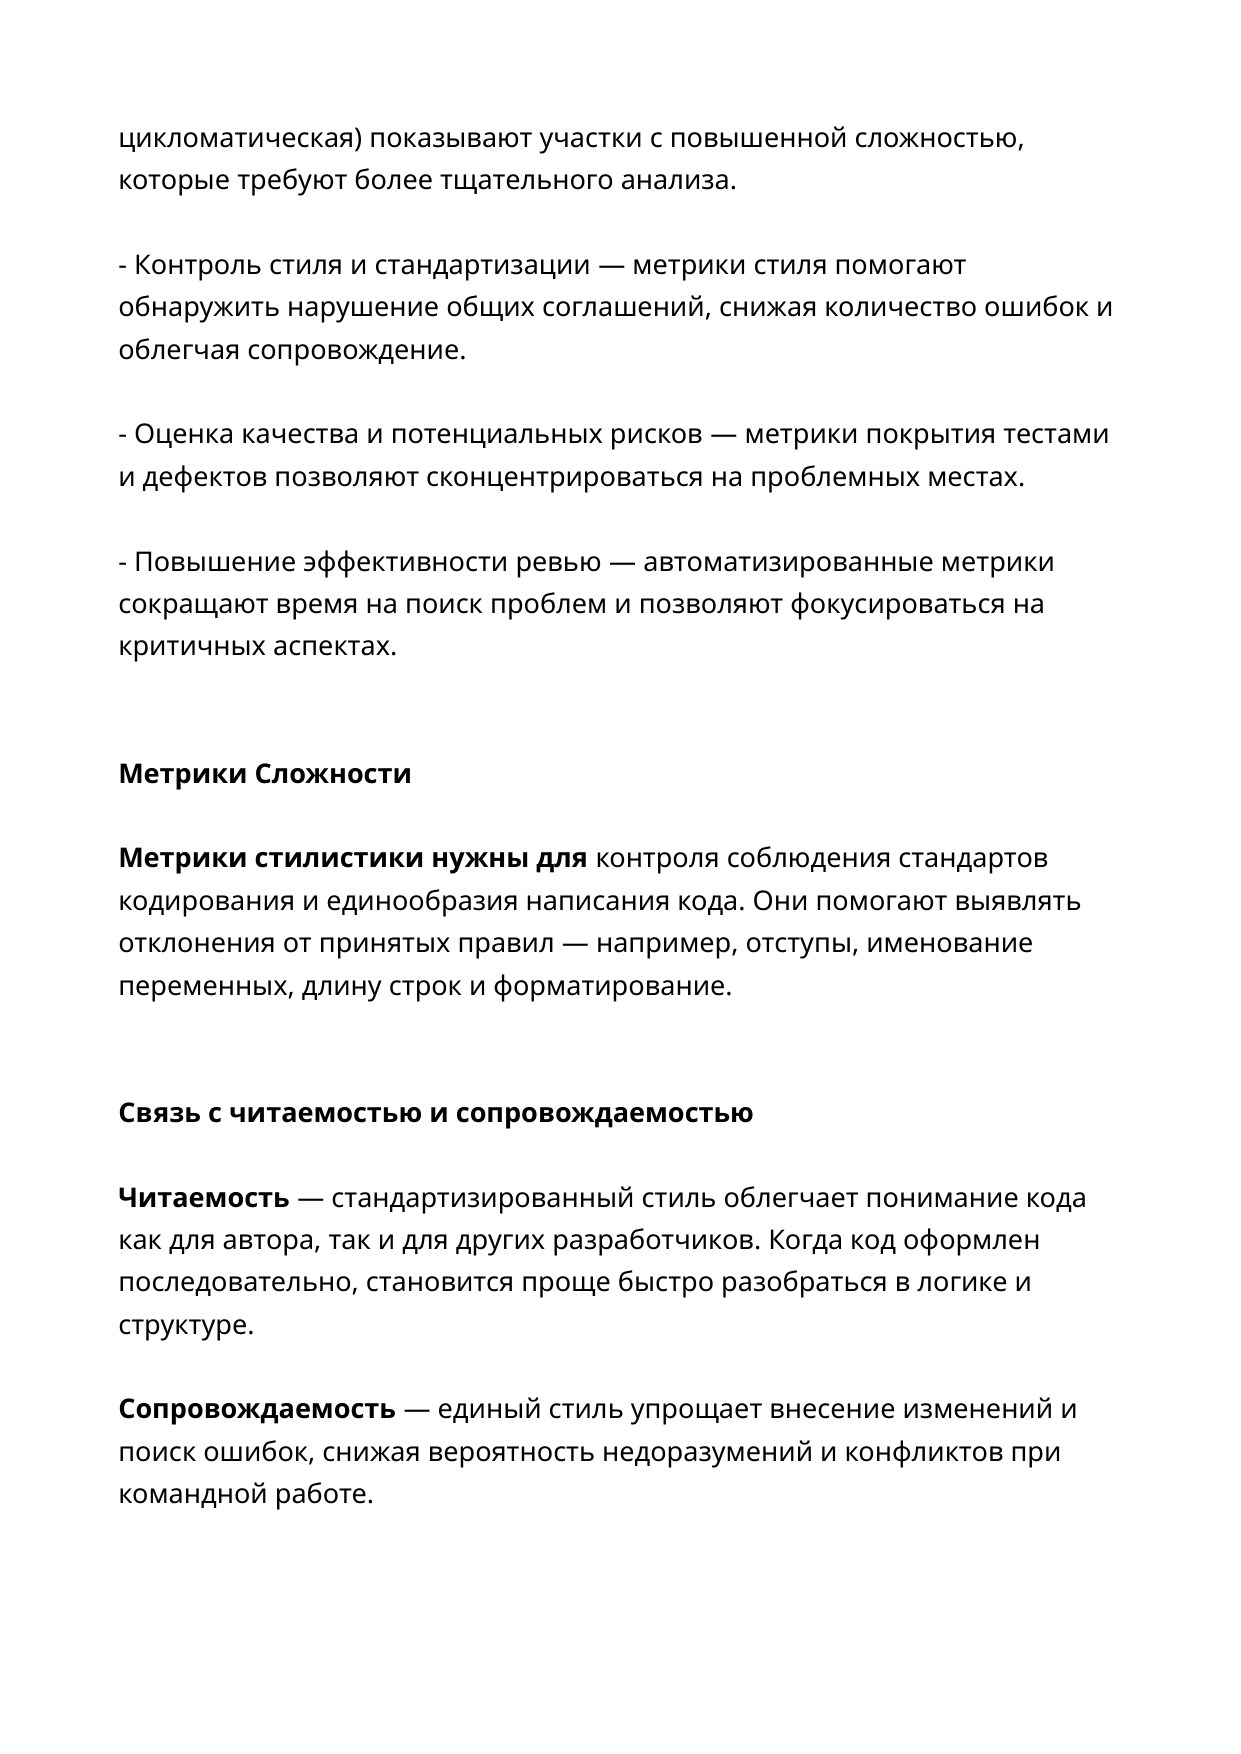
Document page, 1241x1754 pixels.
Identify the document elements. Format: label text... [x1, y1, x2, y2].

text - Повышение эффективности ревью — автоматизированные метрики сокращают время на поиск проблем и позволяют фокусироваться на критичных аспектах. [118, 500, 1122, 664]
text цикломатическая) показывают участки с повышенной сложностью, которые требуют более тщательного анализа. [118, 118, 1122, 197]
text - Контроль стиля и стандартизации — метрики стиля помогают обнаружить нарушение общих соглашений, снижая количество ошибок и облегчая сопровождение. [118, 245, 1122, 367]
text - Оценка качества и потенциальных рисков — метрики покрытия тестами и дефектов позволяют сконцентрироваться на проблемных местах. [118, 415, 1122, 494]
text Метрики Сложности [118, 754, 1122, 791]
text Сопровождаемость — единый стиль упрощает внесение изменений и поиск ошибок, снижая вероятность недоразумений и конфликтов при командной работе. [118, 1390, 1122, 1512]
text Читаемость — стандартизированный стиль облегчает понимание кода как для автора, так и для других разработчиков. Когда код оформлен последовательно, становится проще быстро разобраться в логике и структуре. [118, 1178, 1122, 1342]
text Связь с читаемостью и сопровождаемостью [118, 1093, 1122, 1130]
text Метрики стилистики нужны для контроля соблюдения стандартов кодирования и единообразия написания кода. Они помогают выявлять отклонения от принятых правил — например, отступы, именование переменных, длину строк и форматирование. [118, 839, 1122, 1003]
